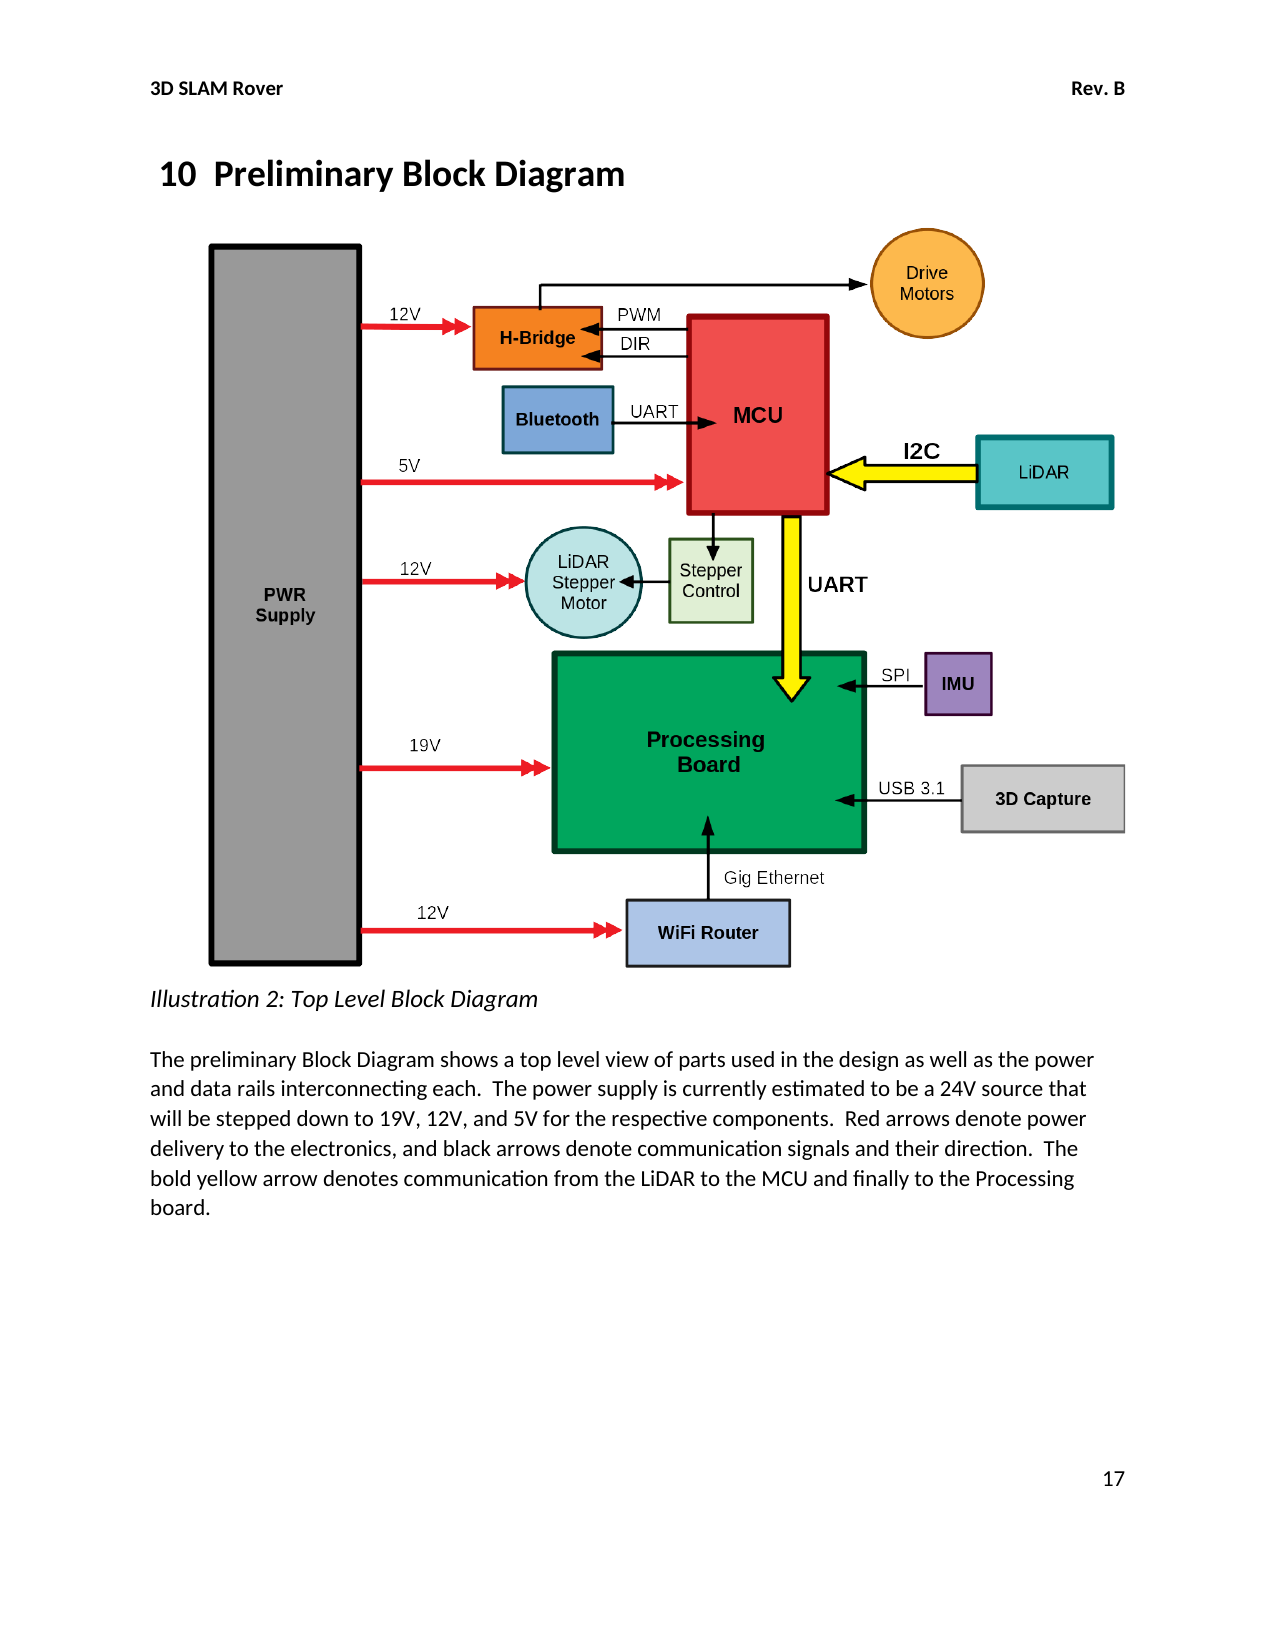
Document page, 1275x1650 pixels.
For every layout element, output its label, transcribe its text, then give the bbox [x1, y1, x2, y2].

subtitle Preliminary Block Diagram [150, 150, 1125, 196]
picture [150, 220, 1125, 975]
text The preliminary Block Diagram shows a top level view of parts used in the design as well as the power and data rails interconnecting each. The power supply is currently estimated to be a 24V source that will be stepped down to 19V, 12V, and 5V for the respective components. Red arrows denote power delivery to the electronics, and black arrows denote communication signals and their direction. The bold yellow arrow denotes communication from the LiDAR to the MCU and finally to the Processing board. [150, 1045, 1125, 1221]
text Illustration 2: Top Level Block Diagram [150, 975, 1125, 1013]
